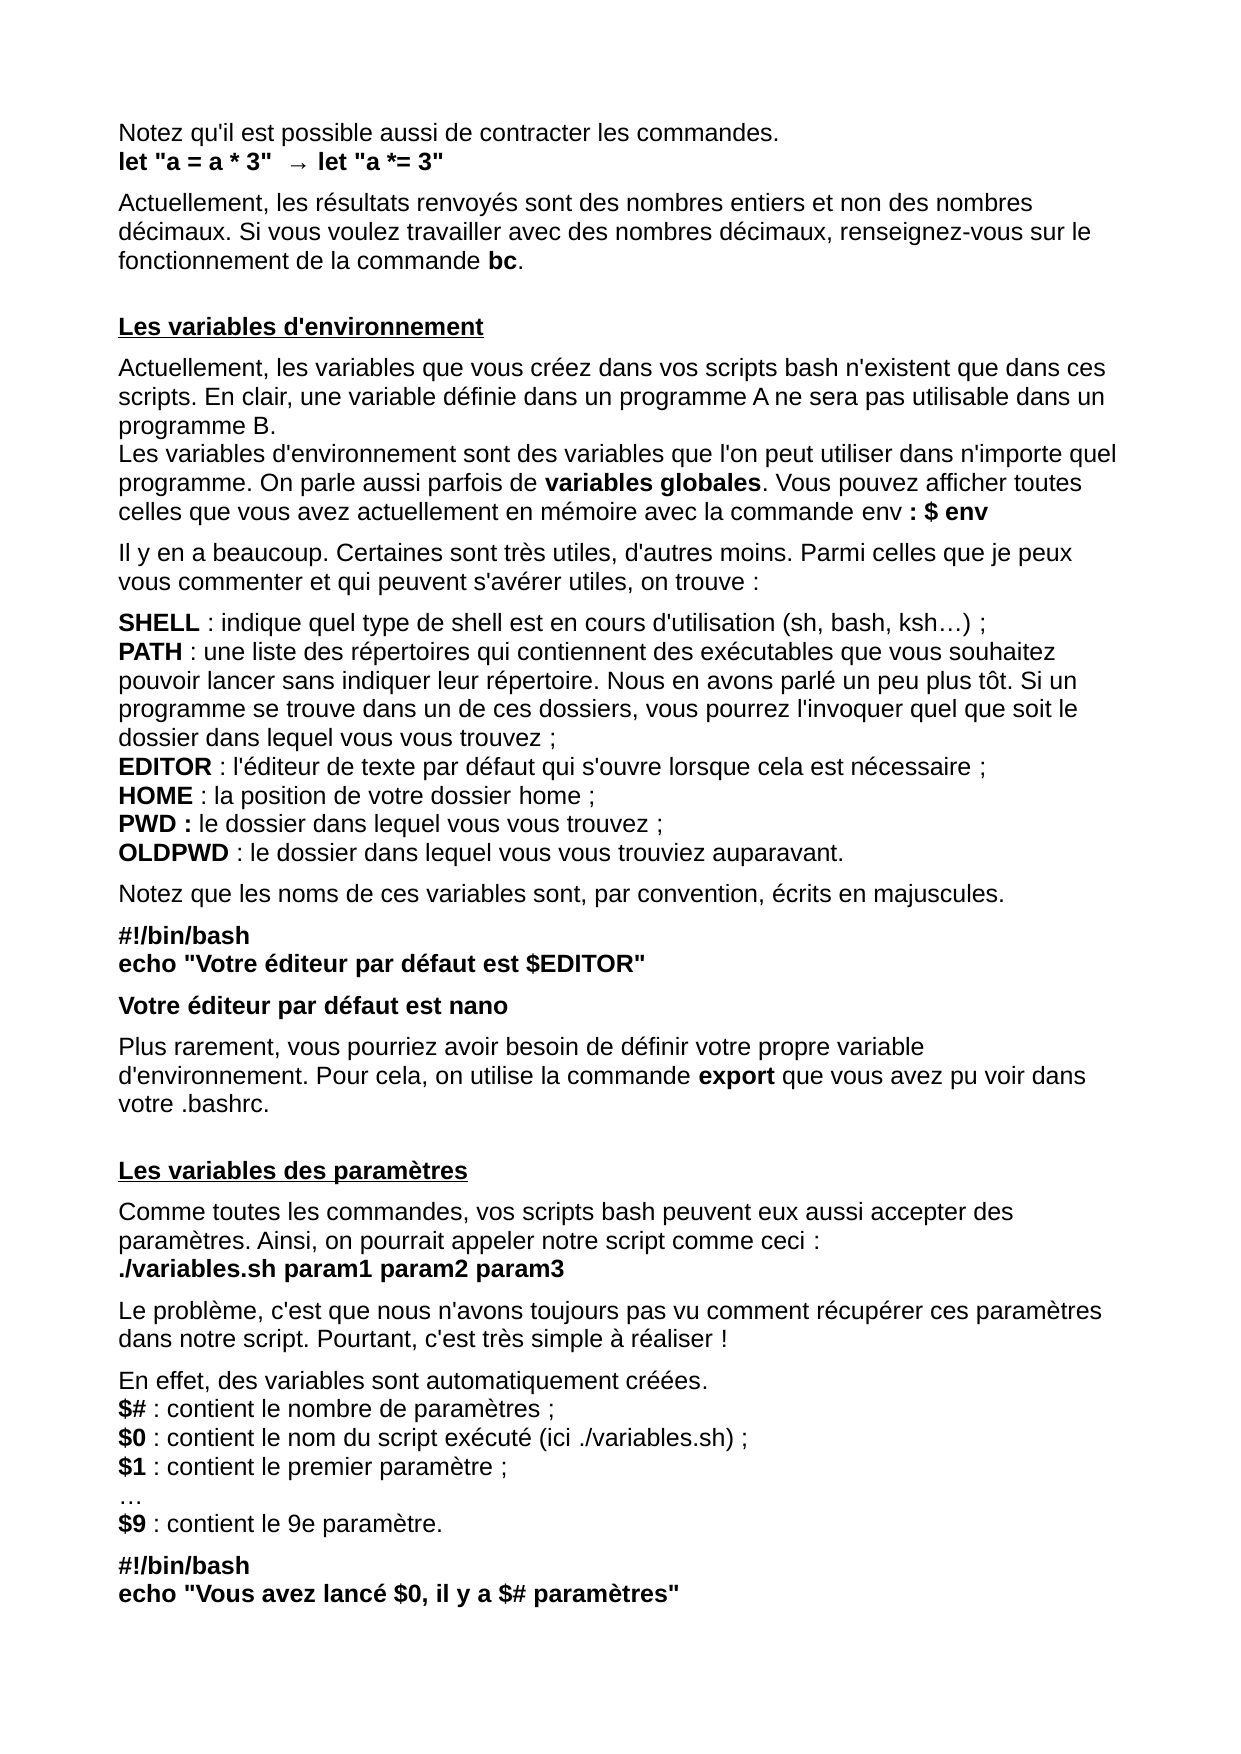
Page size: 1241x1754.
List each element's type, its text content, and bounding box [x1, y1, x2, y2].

text Notez qu'il est possible aussi de contracter les commandes. let "a = a * 3" → let "a *= 3" [118, 118, 1122, 176]
text Actuellement, les variables que vous créez dans vos scripts bash n'existent que dans ces scripts. En clair, une variable définie dans un programme A ne sera pas utilisable dans un programme B. Les variables d'environnement sont des variables que l'on peut utiliser dans n'importe quel programme. On parle aussi parfois de variables globales. Vous pouvez afficher toutes celles que vous avez actuellement en mémoire avec la commande env : $ env [118, 353, 1122, 526]
text Il y en a beaucoup. Certaines sont très utiles, d'autres moins. Parmi celles que je peux vous commenter et qui peuvent s'avérer utiles, on trouve : [118, 538, 1122, 596]
text Plus rarement, vous pourriez avoir besoin de définir votre propre variable d'environnement. Pour cela, on utilise la commande export que vous avez pu voir dans votre .bashrc. [118, 1032, 1122, 1118]
subtitle Les variables d'environnement [118, 312, 1122, 341]
text En effet, des variables sont automatiquement créées. $# : contient le nombre de paramètres ; $0 : contient le nom du script exécuté (ici ./variables.sh) ; $1 : contient le premier paramètre ; … $9 : contient le 9e paramètre. [118, 1366, 1122, 1538]
text Actuellement, les résultats renvoyés sont des nombres entiers et non des nombres décimaux. Si vous voulez travailler avec des nombres décimaux, renseignez-vous sur le fonctionnement de la commande bc. [118, 188, 1122, 274]
text SHELL : indique quel type de shell est en cours d'utilisation (sh, bash, ksh…) ; PATH : une liste des répertoires qui contiennent des exécutables que vous souhaitez pouvoir lancer sans indiquer leur répertoire. Nous en avons parlé un peu plus tôt. Si un programme se trouve dans un de ces dossiers, vous pourrez l'invoquer quel que soit le dossier dans lequel vous vous trouvez ; EDITOR : l'éditeur de texte par défaut qui s'ouvre lorsque cela est nécessaire ; HOME : la position de votre dossier home ; PWD : le dossier dans lequel vous vous trouvez ; OLDPWD : le dossier dans lequel vous vous trouviez auparavant. [118, 608, 1122, 867]
subtitle Les variables des paramètres [118, 1156, 1122, 1184]
text Le problème, c'est que nous n'avons toujours pas vu comment récupérer ces paramètres dans notre script. Pourtant, c'est très simple à réaliser ! [118, 1296, 1122, 1353]
text #!/bin/bash echo "Votre éditeur par défaut est $EDITOR" [118, 921, 1122, 978]
text Votre éditeur par défaut est nano [118, 991, 1122, 1019]
text #!/bin/bash echo "Vous avez lancé $0, il y a $# paramètres" [118, 1551, 1122, 1608]
text Comme toutes les commandes, vos scripts bash peuvent eux aussi accepter des paramètres. Ainsi, on pourrait appeler notre script comme ceci : ./variables.sh param1 param2 param3 [118, 1197, 1122, 1283]
text Notez que les noms de ces variables sont, par convention, écrits en majuscules. [118, 879, 1122, 908]
